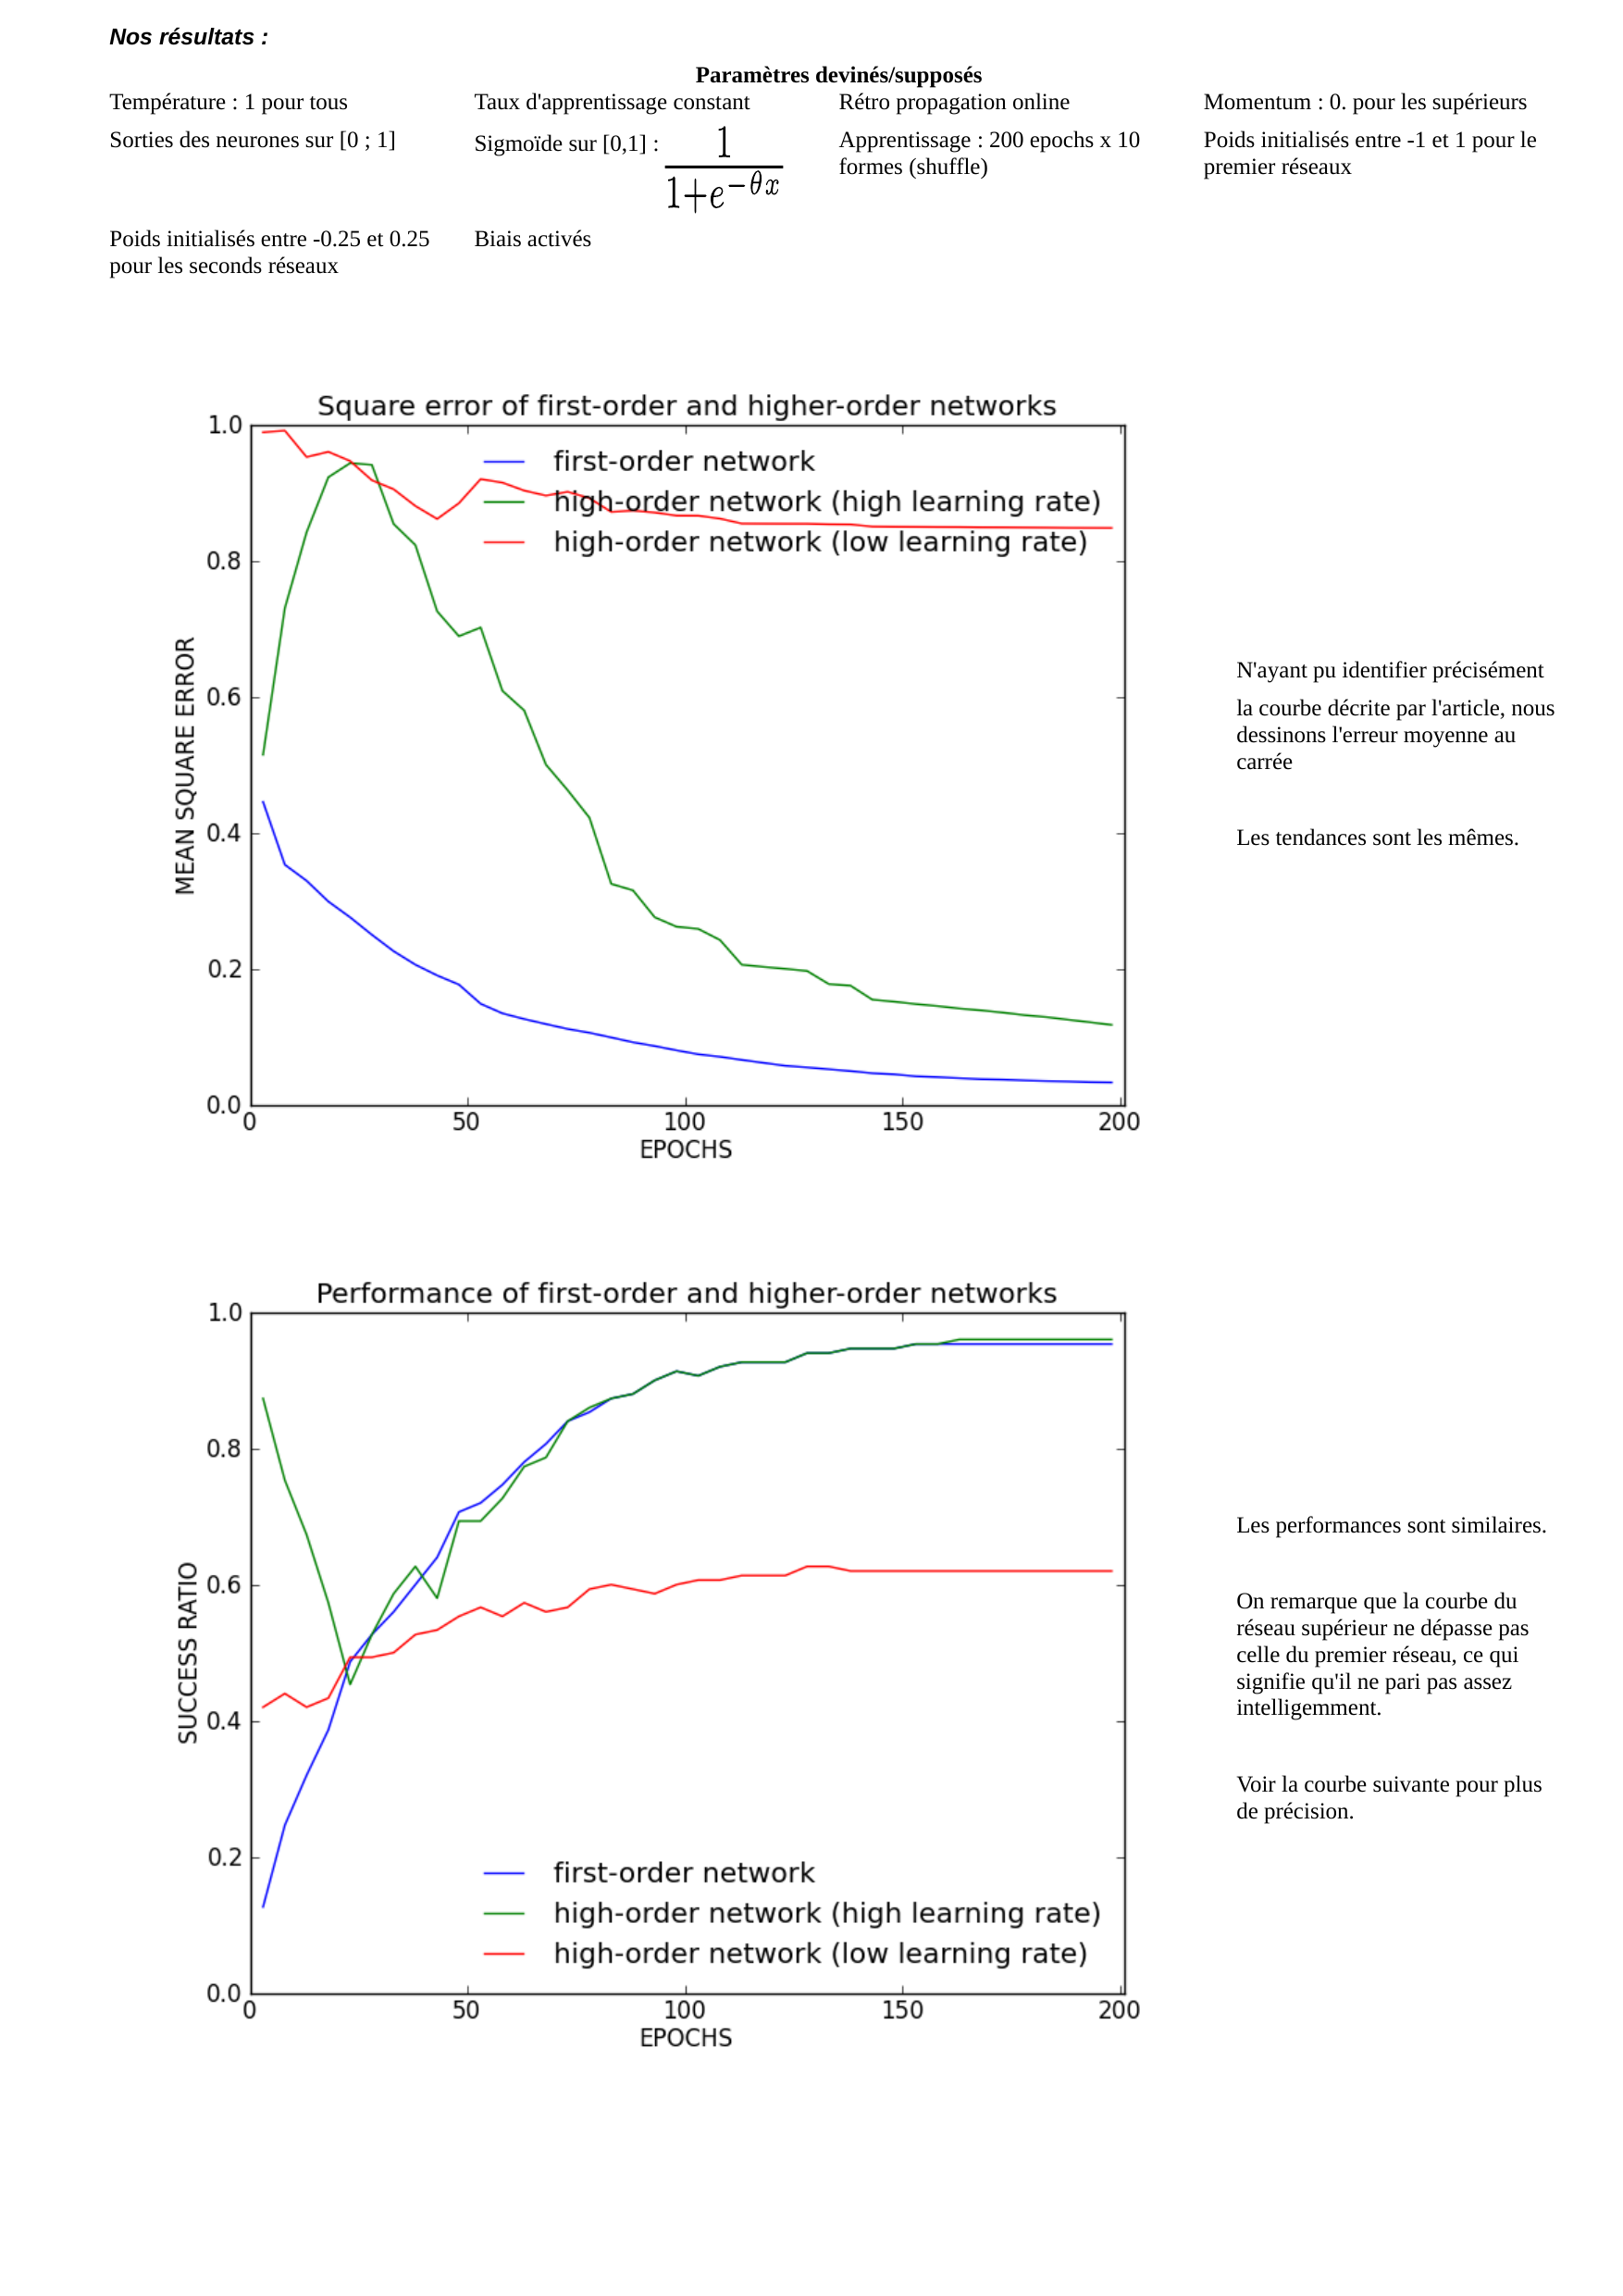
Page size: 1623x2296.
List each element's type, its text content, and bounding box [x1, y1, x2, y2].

text Voir la courbe suivante pour plus de précision. [1237, 1770, 1568, 1823]
text On remarque que la courbe du réseau supérieur ne dépasse pas celle du premier réseau, ce qui signifie qu'il ne pari pas assez intelligemment. [1237, 1587, 1568, 1720]
table_header Taux d'apprentissage constant [474, 88, 838, 126]
table_cell [838, 225, 1204, 290]
table_cell Poids initialisés entre -0.25 et 0.25 pour les seconds réseaux [109, 225, 474, 290]
table_header Température : 1 pour tous [109, 88, 474, 126]
text N'ayant pu identifier précisément [1237, 656, 1568, 683]
table_cell Poids initialisés entre -1 et 1 pour le premier réseaux [1204, 126, 1568, 225]
subtitle Nos résultats : [109, 23, 1568, 49]
text Les performances sont similaires. [1237, 1511, 1568, 1538]
text la courbe décrite par l'article, nous dessinons l'erreur moyenne au carrée [1237, 694, 1568, 775]
table_cell Sigmoïde sur [0,1] : [474, 126, 838, 225]
picture [109, 1228, 1237, 2079]
table_cell Biais activés [474, 225, 838, 290]
table_cell Sorties des neurones sur [0 ; 1] [109, 126, 474, 225]
picture [109, 341, 1237, 1190]
subtitle Paramètres devinés/supposés [109, 61, 1568, 88]
text Les tendances sont les mêmes. [1237, 824, 1568, 850]
table_header Rétro propagation online [838, 88, 1204, 126]
table_header Momentum : 0. pour les supérieurs [1204, 88, 1568, 126]
table_cell Apprentissage : 200 epochs x 10 formes (shuffle) [838, 126, 1204, 225]
table_cell [1204, 225, 1568, 290]
